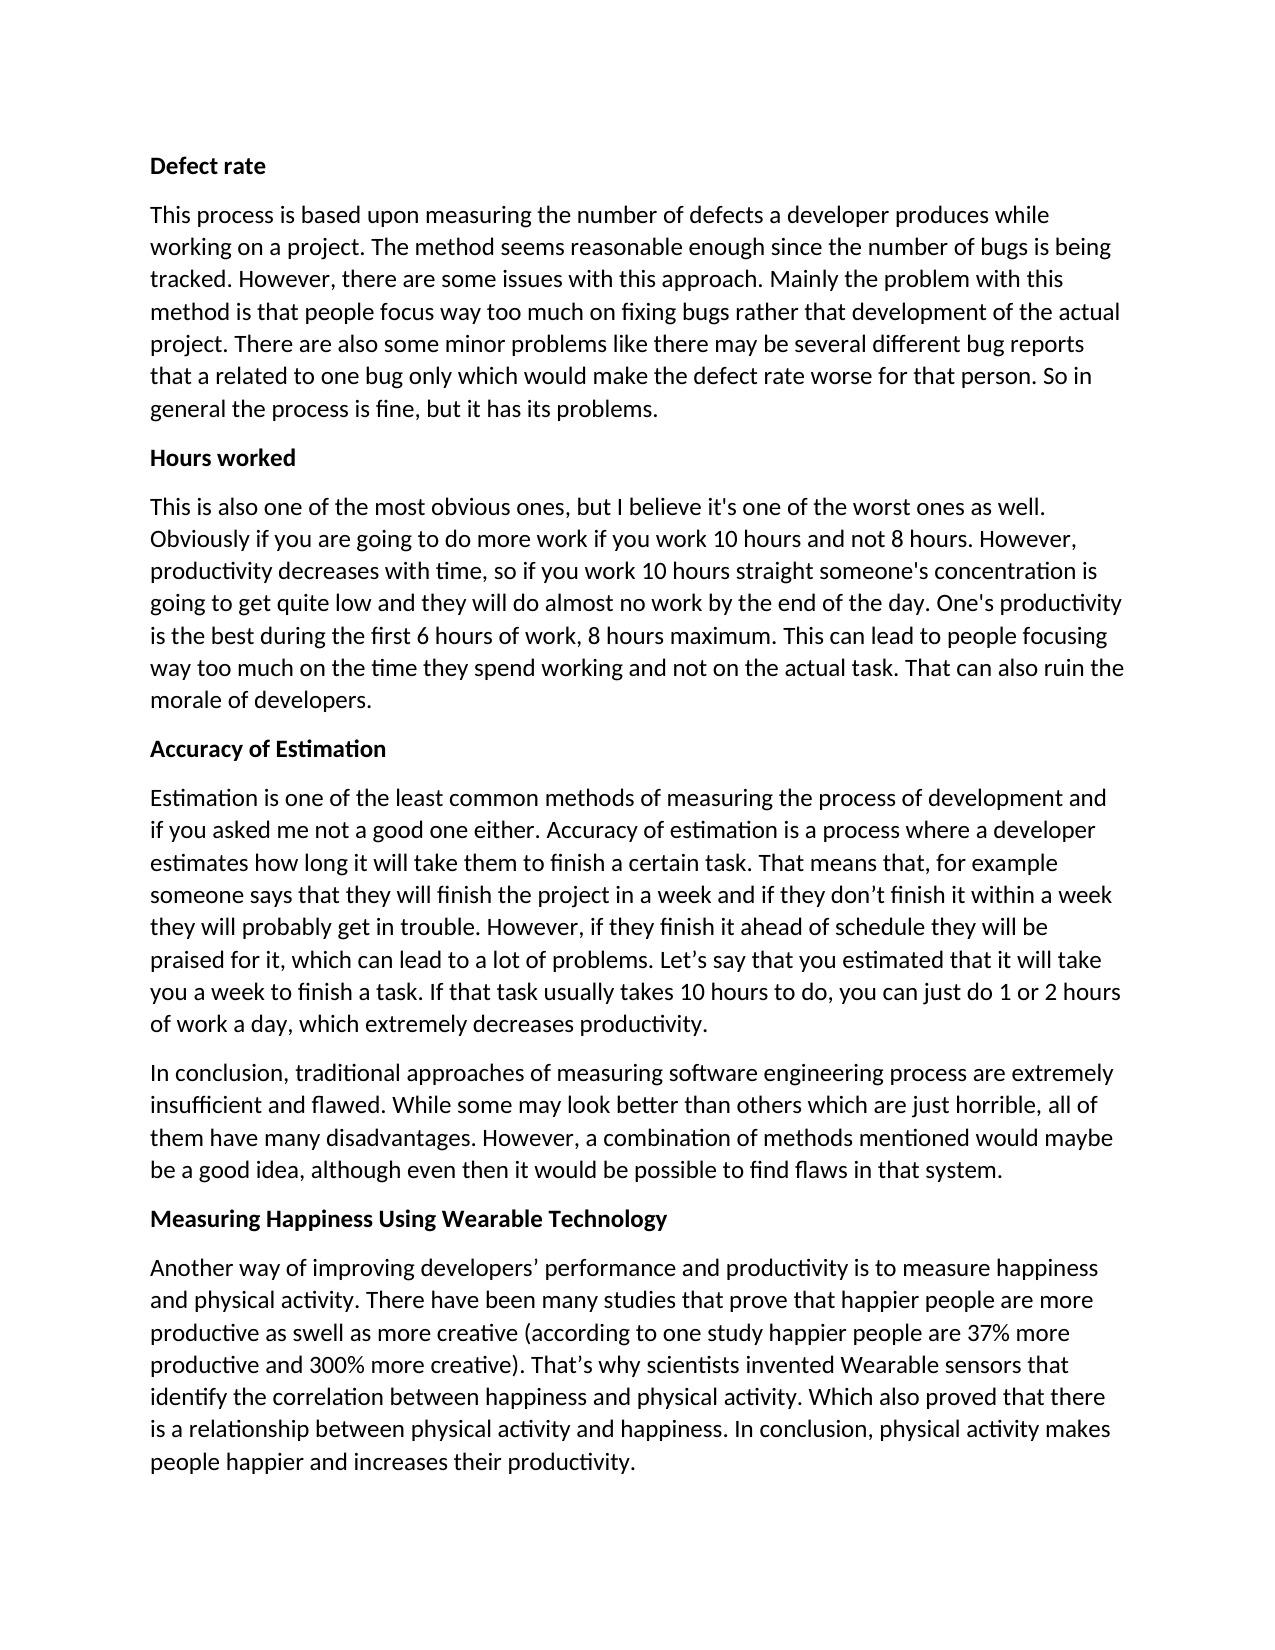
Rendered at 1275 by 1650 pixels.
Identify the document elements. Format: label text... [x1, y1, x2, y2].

text In conclusion, traditional approaches of measuring software engineering process are extremely insufficient and flawed. While some may look better than others which are just horrible, all of them have many disadvantages. However, a combination of methods mentioned would maybe be a good idea, although even then it would be possible to find flaws in that system. [150, 1057, 1125, 1185]
text Estimation is one of the least common methods of measuring the process of development and if you asked me not a good one either. Accuracy of estimation is a process where a developer estimates how long it will take them to finish a certain task. That means that, for example someone says that they will finish the project in a week and if they don’t finish it within a week they will probably get in trouble. However, if they finish it ahead of schedule they will be praised for it, which can lead to a lot of problems. Let’s say that you estimated that it will take you a week to finish a task. If that task usually takes 10 hours to do, you can just do 1 or 2 hours of work a day, which extremely decreases productivity. [150, 782, 1125, 1039]
text Another way of improving developers’ performance and productivity is to measure happiness and physical activity. There have been many studies that prove that happier people are more productive as swell as more creative (according to one study happier people are 37% more productive and 300% more creative). That’s why scientists invented Wearable sensors that identify the correlation between happiness and physical activity. Which also proved that there is a relationship between physical activity and happiness. In conclusion, physical activity makes people happier and increases their productivity. [150, 1252, 1125, 1476]
text This is also one of the most obvious ones, but I believe it's one of the worst ones as well. Obviously if you are going to do more work if you work 10 hours and not 8 hours. However, productivity decreases with time, so if you work 10 hours straight someone's concentration is going to get quite low and they will do almost no work by the end of the day. One's productivity is the best during the first 6 hours of work, 8 hours maximum. This can lead to people focusing way too much on the time they spend working and not on the actual task. That can also ruin the morale of developers. [150, 491, 1125, 715]
text Accuracy of Estimation [150, 733, 1125, 764]
text Measuring Happiness Using Wearable Technology [150, 1203, 1125, 1234]
text This process is based upon measuring the number of defects a developer produces while working on a project. The method seems reasonable enough since the number of bugs is being tracked. However, there are some issues with this approach. Mainly the problem with this method is that people focus way too much on fixing bugs rather that development of the actual project. There are also some minor problems like there may be several different bug reports that a related to one bug only which would make the defect rate worse for that person. So in general the process is fine, but it has its problems. [150, 199, 1125, 423]
text Defect rate [150, 150, 1125, 181]
text Hours worked [150, 442, 1125, 472]
